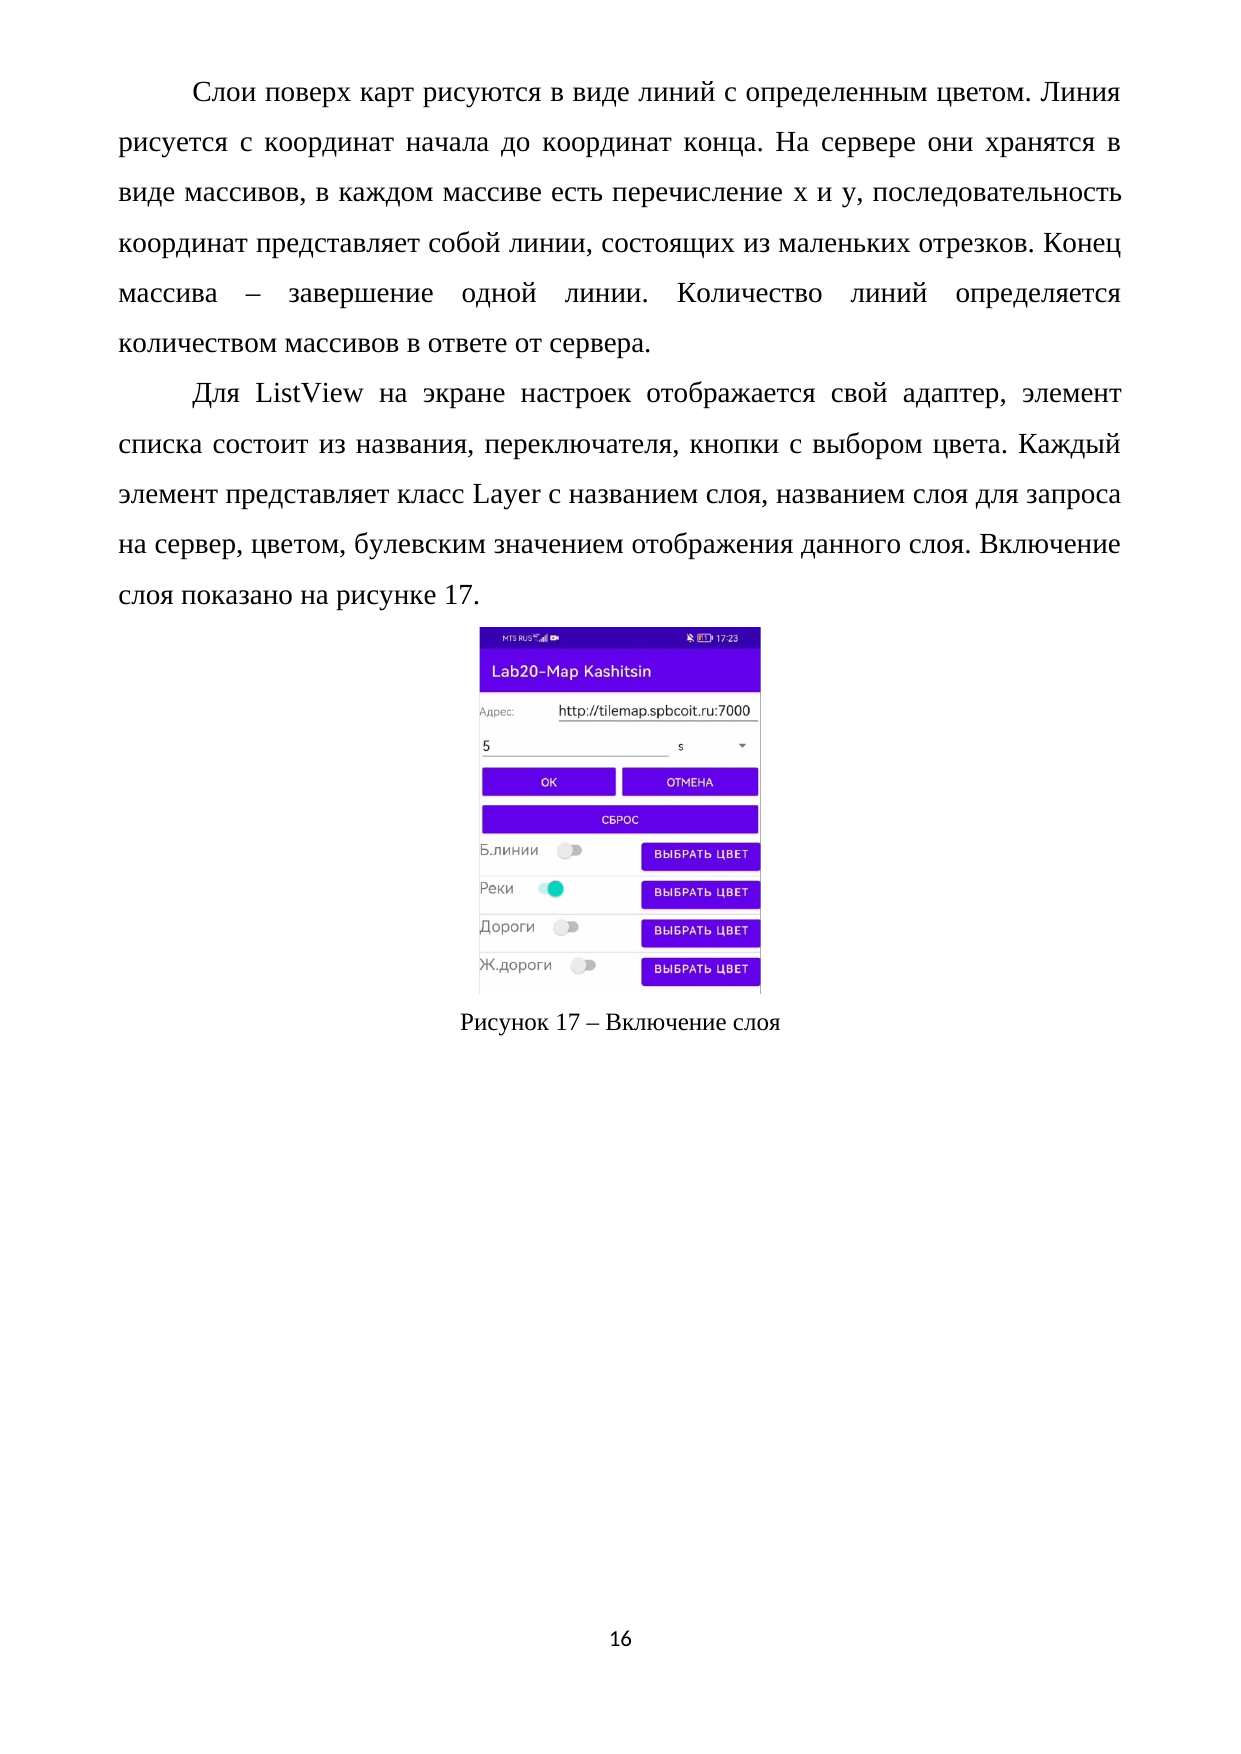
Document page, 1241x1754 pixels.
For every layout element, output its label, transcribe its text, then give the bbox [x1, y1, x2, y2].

text Слои поверх карт рисуются в виде линий с определенным цветом. Линия рисуется с координат начала до координат конца. На сервере они хранятся в виде массивов, в каждом массиве есть перечисление x и y, последовательность координат представляет собой линии, состоящих из маленьких отрезков. Конец массива – завершение одной линии. Количество линий определяется количеством массивов в ответе от сервера. [118, 74, 1122, 359]
text Рисунок 17 – Включение слоя [118, 1007, 1122, 1036]
text Для ListView на экране настроек отображается свой адаптер, элемент списка состоит из названия, переключателя, кнопки с выбором цвета. Каждый элемент представляет класс Layer с названием слоя, названием слоя для запроса на сервер, цветом, булевским значением отображения данного слоя. Включение слоя показано на рисунке 17. [118, 376, 1122, 610]
